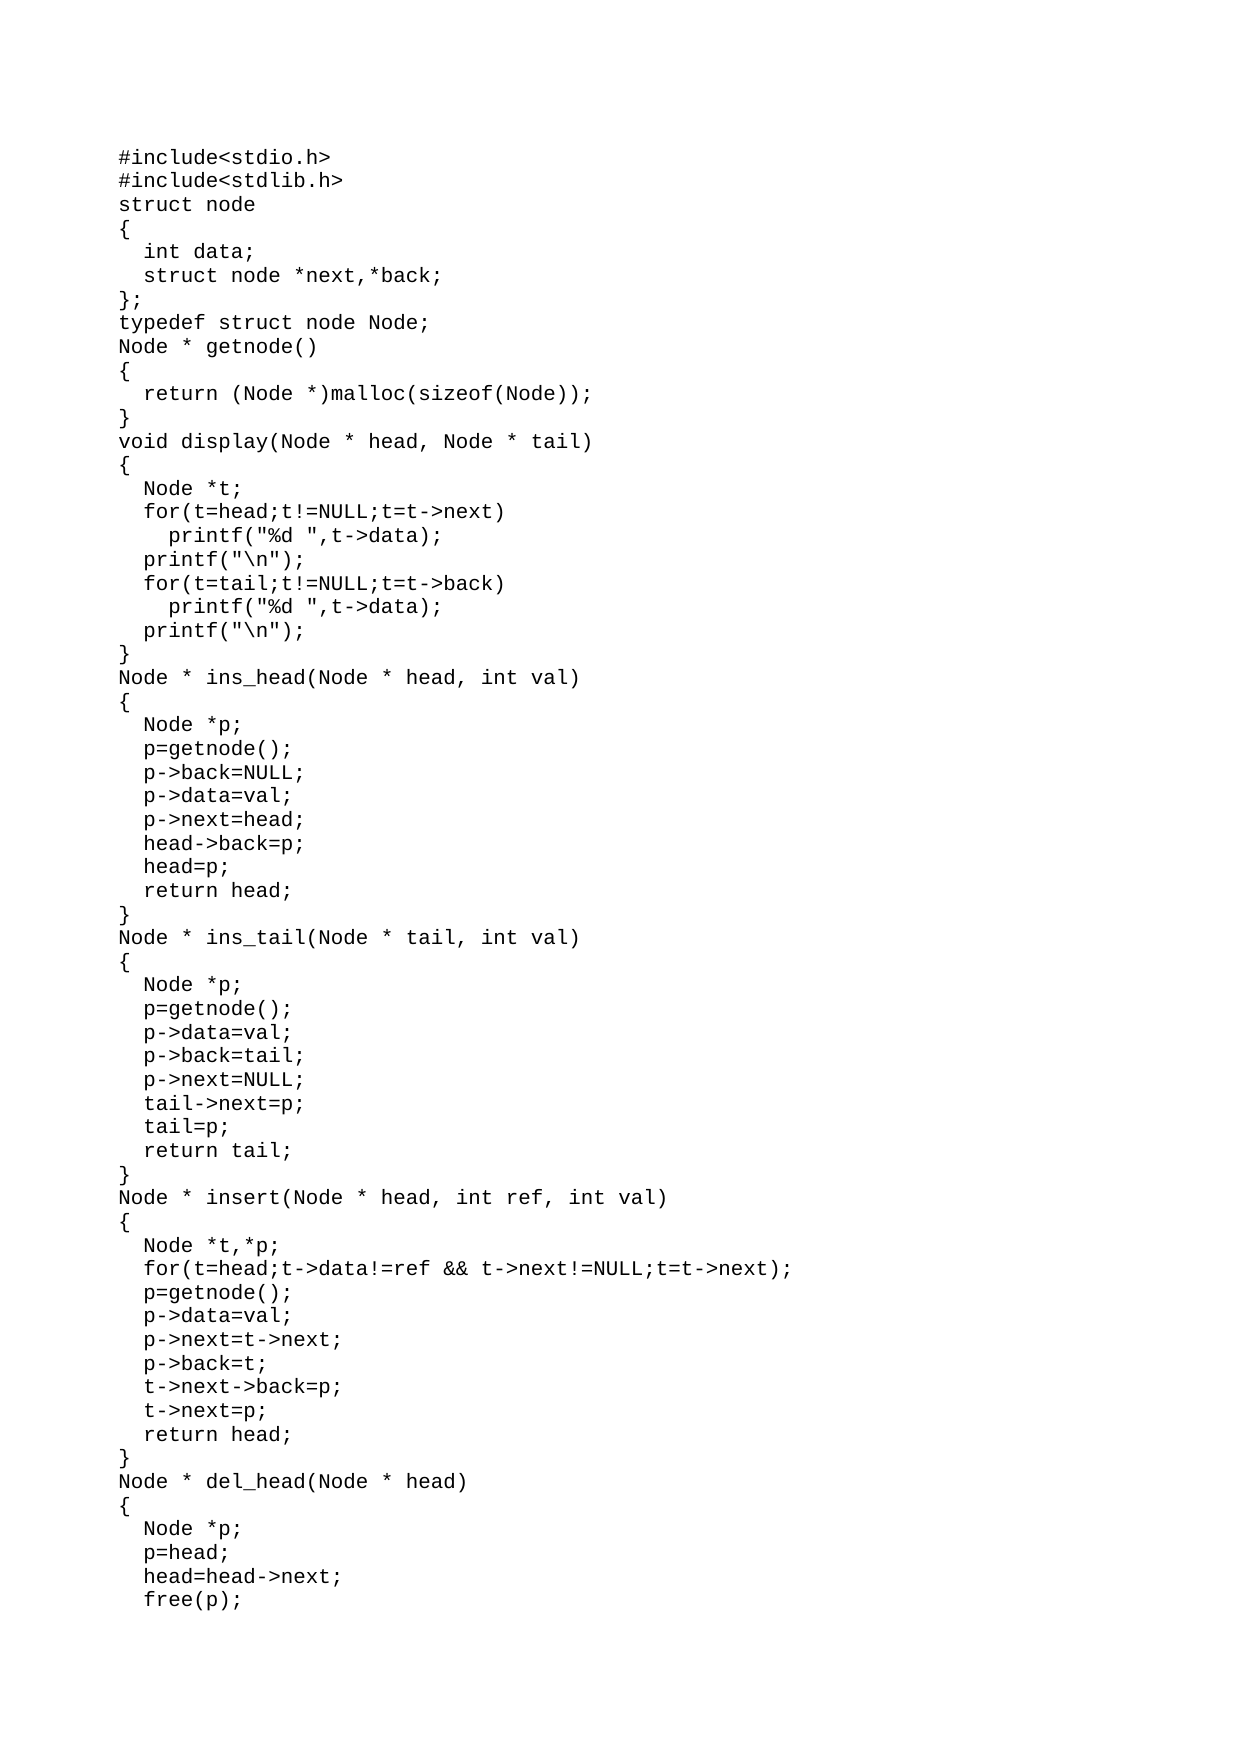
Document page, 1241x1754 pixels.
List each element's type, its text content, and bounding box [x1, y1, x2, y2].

text } [118, 1164, 1122, 1187]
text struct node *next,*back; [118, 265, 1122, 289]
text tail=p; [118, 1116, 1122, 1140]
text #include<stdio.h> [118, 147, 1122, 171]
text p->next=head; [118, 809, 1122, 833]
text { [118, 951, 1122, 974]
text head=head->next; [118, 1566, 1122, 1589]
text p->back=tail; [118, 1045, 1122, 1069]
text free(p); [118, 1589, 1122, 1613]
text for(t=head;t!=NULL;t=t->next) [118, 502, 1122, 525]
text Node * ins_tail(Node * tail, int val) [118, 927, 1122, 951]
text p->next=t->next; [118, 1329, 1122, 1353]
text { [118, 691, 1122, 714]
text for(t=tail;t!=NULL;t=t->back) [118, 572, 1122, 596]
text Node * getnode() [118, 336, 1122, 360]
text p->back=NULL; [118, 762, 1122, 785]
text int data; [118, 241, 1122, 265]
text Node *t,*p; [118, 1234, 1122, 1258]
text p->data=val; [118, 1306, 1122, 1329]
text }; [118, 289, 1122, 312]
text } [118, 407, 1122, 431]
text Node *p; [118, 1518, 1122, 1542]
text void display(Node * head, Node * tail) [118, 431, 1122, 454]
text p->back=t; [118, 1353, 1122, 1376]
text Node * insert(Node * head, int ref, int val) [118, 1187, 1122, 1211]
text p=getnode(); [118, 998, 1122, 1022]
text Node * ins_head(Node * head, int val) [118, 667, 1122, 691]
text printf("%d ",t->data); [118, 525, 1122, 549]
text for(t=head;t->data!=ref && t->next!=NULL;t=t->next); [118, 1258, 1122, 1282]
text Node * del_head(Node * head) [118, 1471, 1122, 1495]
text p=getnode(); [118, 1282, 1122, 1306]
text p->next=NULL; [118, 1069, 1122, 1093]
text printf("%d ",t->data); [118, 596, 1122, 620]
text printf("\n"); [118, 549, 1122, 572]
text Node *p; [118, 974, 1122, 998]
text head->back=p; [118, 833, 1122, 856]
text return head; [118, 880, 1122, 903]
text p->data=val; [118, 785, 1122, 809]
text p=getnode(); [118, 738, 1122, 762]
text { [118, 1211, 1122, 1234]
text t->next=p; [118, 1400, 1122, 1424]
text Node *t; [118, 478, 1122, 502]
text { [118, 218, 1122, 241]
text head=p; [118, 856, 1122, 880]
text } [118, 643, 1122, 667]
text return tail; [118, 1140, 1122, 1164]
text { [118, 360, 1122, 383]
text return (Node *)malloc(sizeof(Node)); [118, 383, 1122, 407]
text typedef struct node Node; [118, 312, 1122, 336]
text p=head; [118, 1542, 1122, 1566]
text Node *p; [118, 714, 1122, 738]
text { [118, 454, 1122, 478]
text p->data=val; [118, 1022, 1122, 1045]
text { [118, 1495, 1122, 1518]
text } [118, 903, 1122, 927]
text t->next->back=p; [118, 1376, 1122, 1400]
text tail->next=p; [118, 1093, 1122, 1116]
text return head; [118, 1424, 1122, 1447]
text printf("\n"); [118, 620, 1122, 643]
text } [118, 1447, 1122, 1471]
text struct node [118, 194, 1122, 218]
text #include<stdlib.h> [118, 171, 1122, 194]
